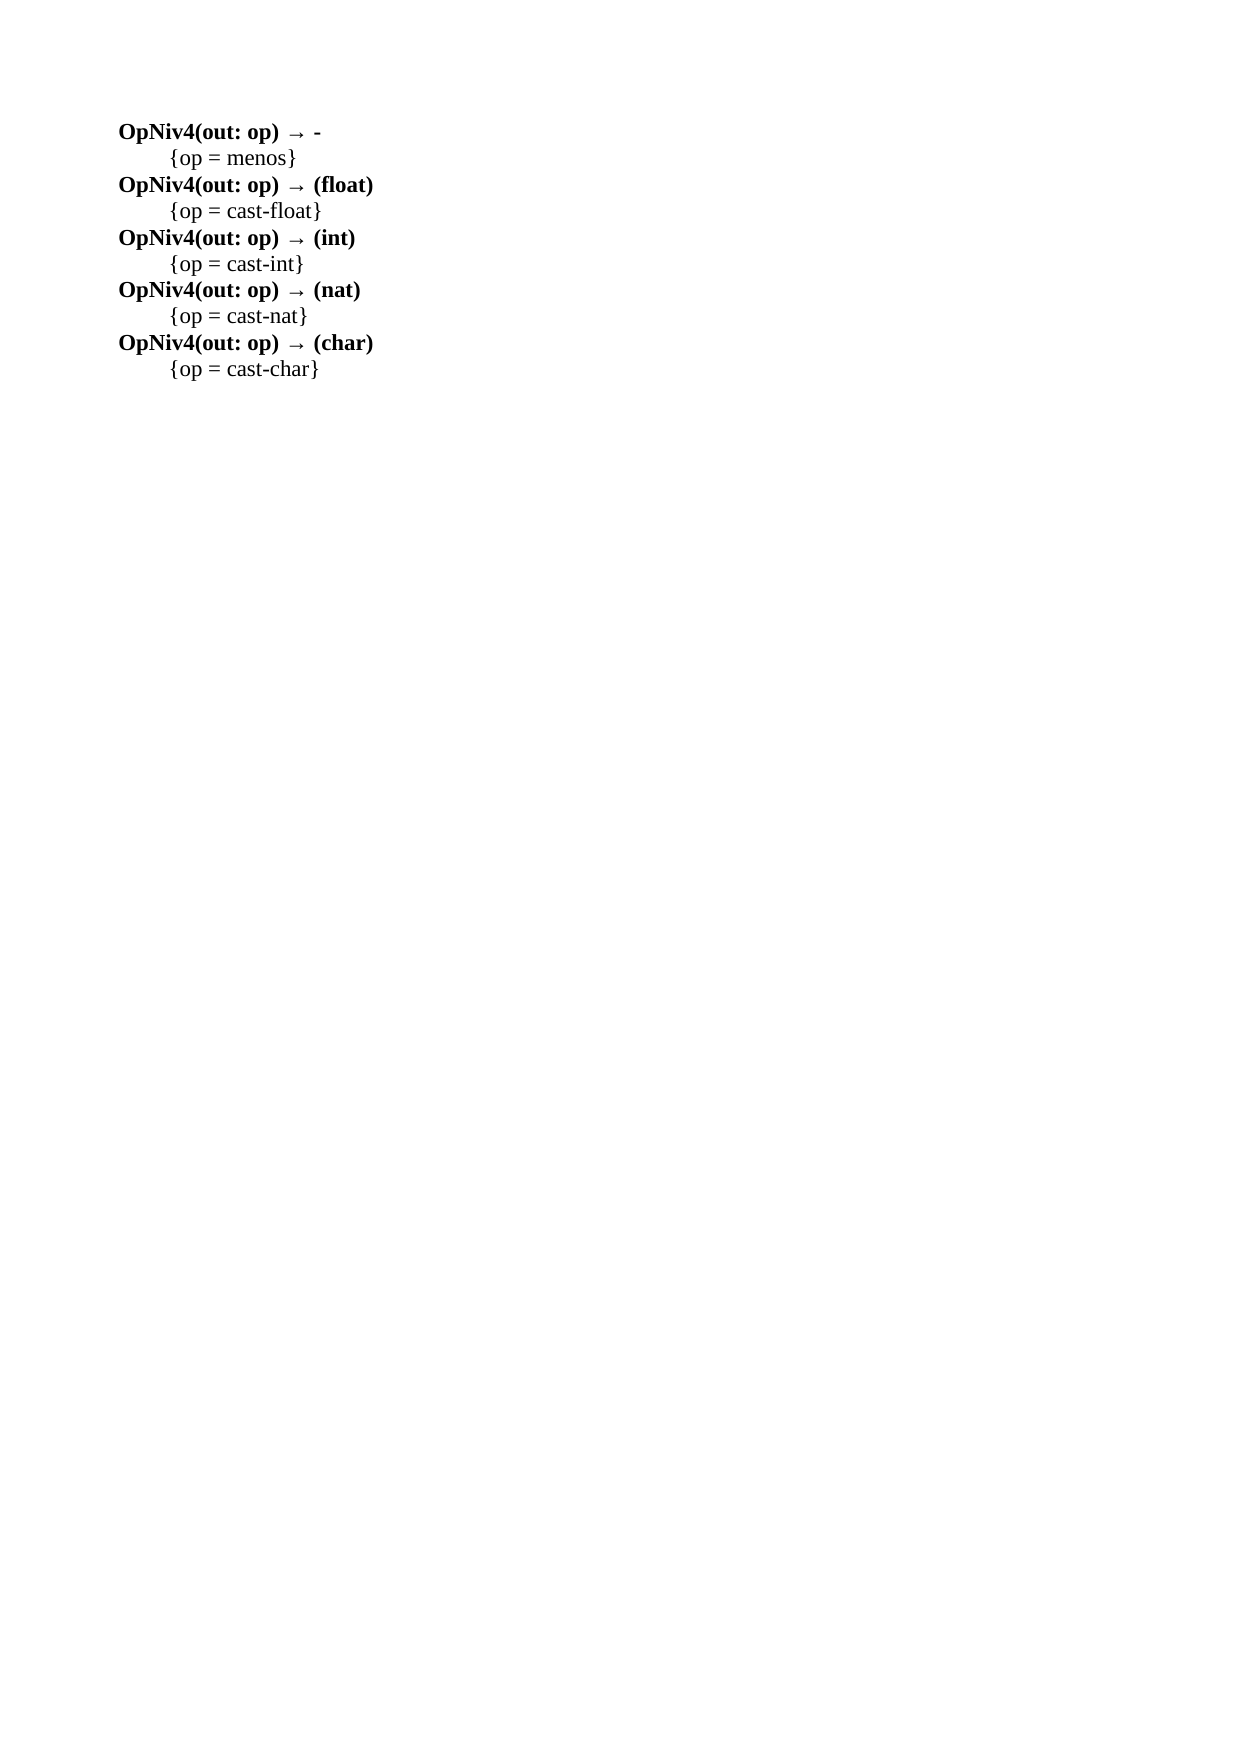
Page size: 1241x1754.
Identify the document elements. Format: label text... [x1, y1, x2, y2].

text OpNiv4(out: op) → (nat) [118, 276, 1122, 303]
text OpNiv4(out: op) → - [118, 118, 1122, 144]
text {op = cast-float} [118, 197, 1122, 223]
text {op = cast-nat} [118, 303, 1122, 329]
text OpNiv4(out: op) → (char) [118, 329, 1122, 355]
text {op = cast-char} [118, 355, 1122, 382]
text OpNiv4(out: op) → (float) [118, 171, 1122, 197]
text {op = menos} [118, 144, 1122, 171]
text {op = cast-int} [118, 250, 1122, 276]
text OpNiv4(out: op) → (int) [118, 223, 1122, 250]
